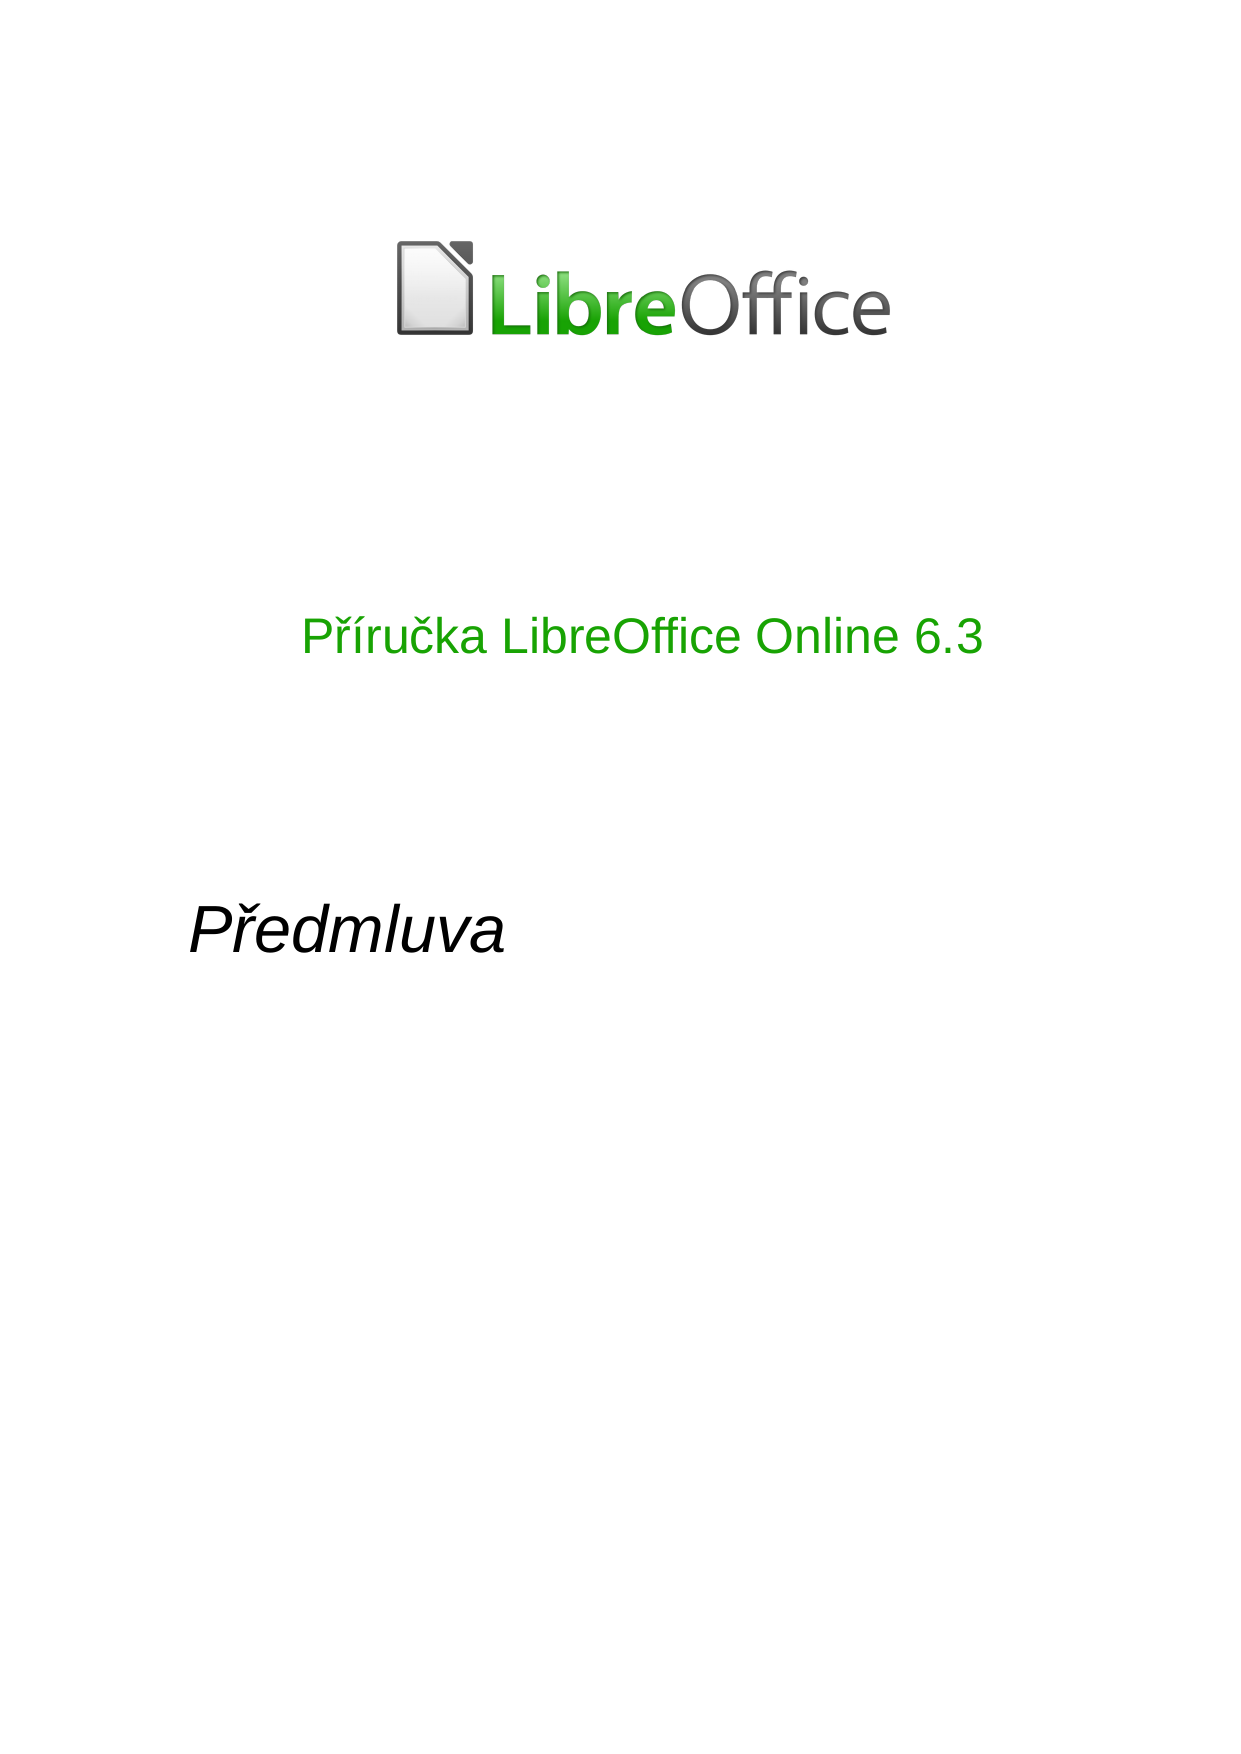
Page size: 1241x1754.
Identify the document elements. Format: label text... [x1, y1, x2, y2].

title Předmluva [188, 889, 1098, 1043]
picture [392, 236, 893, 342]
text Příručka LibreOffice Online 6.3 [188, 607, 1098, 664]
